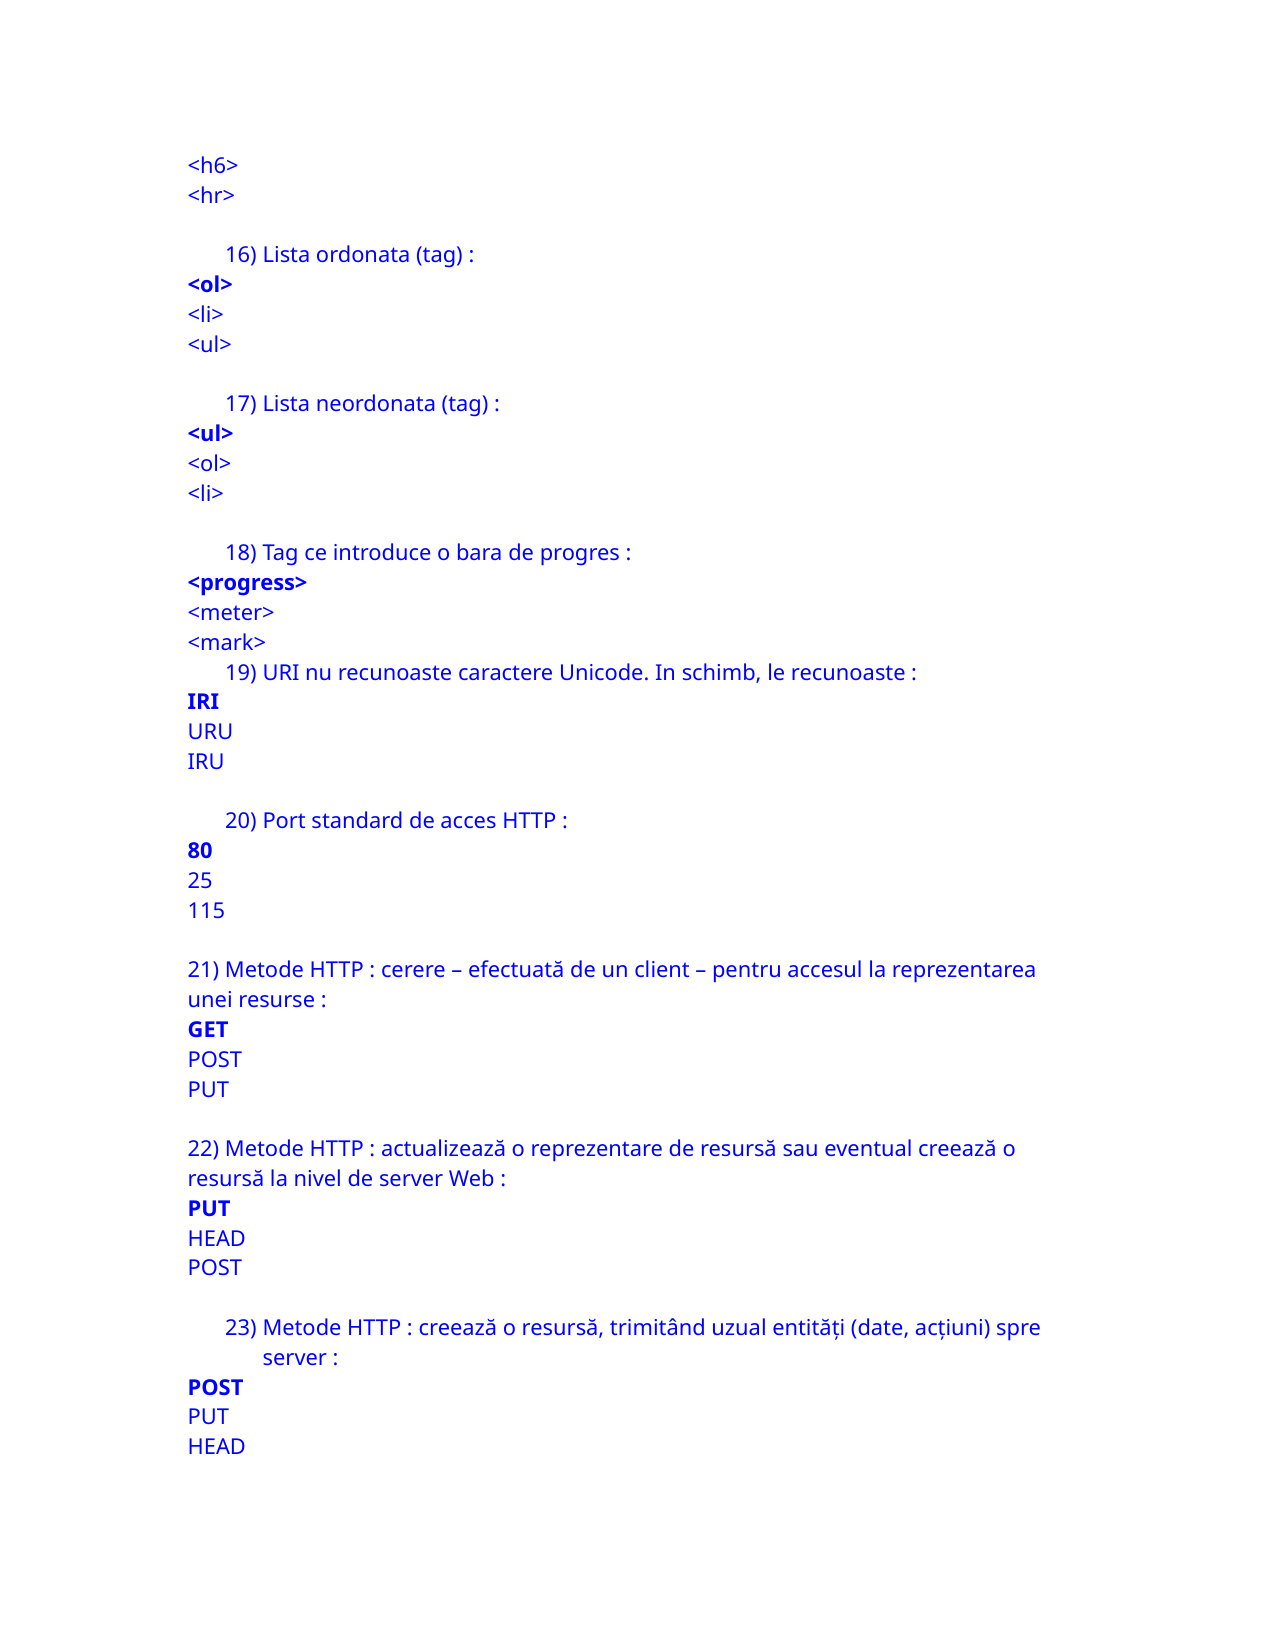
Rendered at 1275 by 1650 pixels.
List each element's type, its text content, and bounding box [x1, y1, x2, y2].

text 21) Metode HTTP : cerere – efectuată de un client – pentru accesul la reprezentarea unei resurse : [187, 954, 1087, 1014]
text <hr> [187, 180, 1087, 209]
text IRU [187, 746, 1087, 776]
list Port standard de acces HTTP : [225, 805, 1087, 835]
text URU [187, 716, 1087, 746]
text PUT [187, 1073, 1087, 1103]
text POST [187, 1371, 1087, 1401]
text <ul> [187, 418, 1087, 448]
text GET [187, 1014, 1087, 1044]
list URI nu recunoaste caractere Unicode. In schimb, le recunoaste : [225, 656, 1087, 686]
text 22) Metode HTTP : actualizează o reprezentare de resursă sau eventual creează o resursă la nivel de server Web : [187, 1133, 1087, 1193]
text PUT [187, 1193, 1087, 1222]
list Tag ce introduce o bara de progres : [225, 537, 1087, 567]
list Lista neordonata (tag) : [225, 388, 1087, 418]
text <ol> [187, 269, 1087, 299]
text <meter> [187, 597, 1087, 627]
list Metode HTTP : creează o resursă, trimitând uzual entități (date, acțiuni) spre server : [225, 1312, 1087, 1371]
text PUT [187, 1401, 1087, 1431]
text HEAD [187, 1431, 1087, 1461]
text <progress> [187, 567, 1087, 597]
text <ul> [187, 329, 1087, 358]
text <ol> [187, 448, 1087, 478]
text 25 [187, 865, 1087, 895]
text 80 [187, 835, 1087, 865]
text <h6> [187, 150, 1087, 180]
text POST [187, 1044, 1087, 1073]
text HEAD [187, 1222, 1087, 1252]
list Lista ordonata (tag) : [225, 239, 1087, 269]
text 115 [187, 895, 1087, 924]
text <mark> [187, 627, 1087, 656]
text <li> [187, 478, 1087, 507]
text POST [187, 1252, 1087, 1282]
text <li> [187, 299, 1087, 329]
text IRI [187, 686, 1087, 716]
